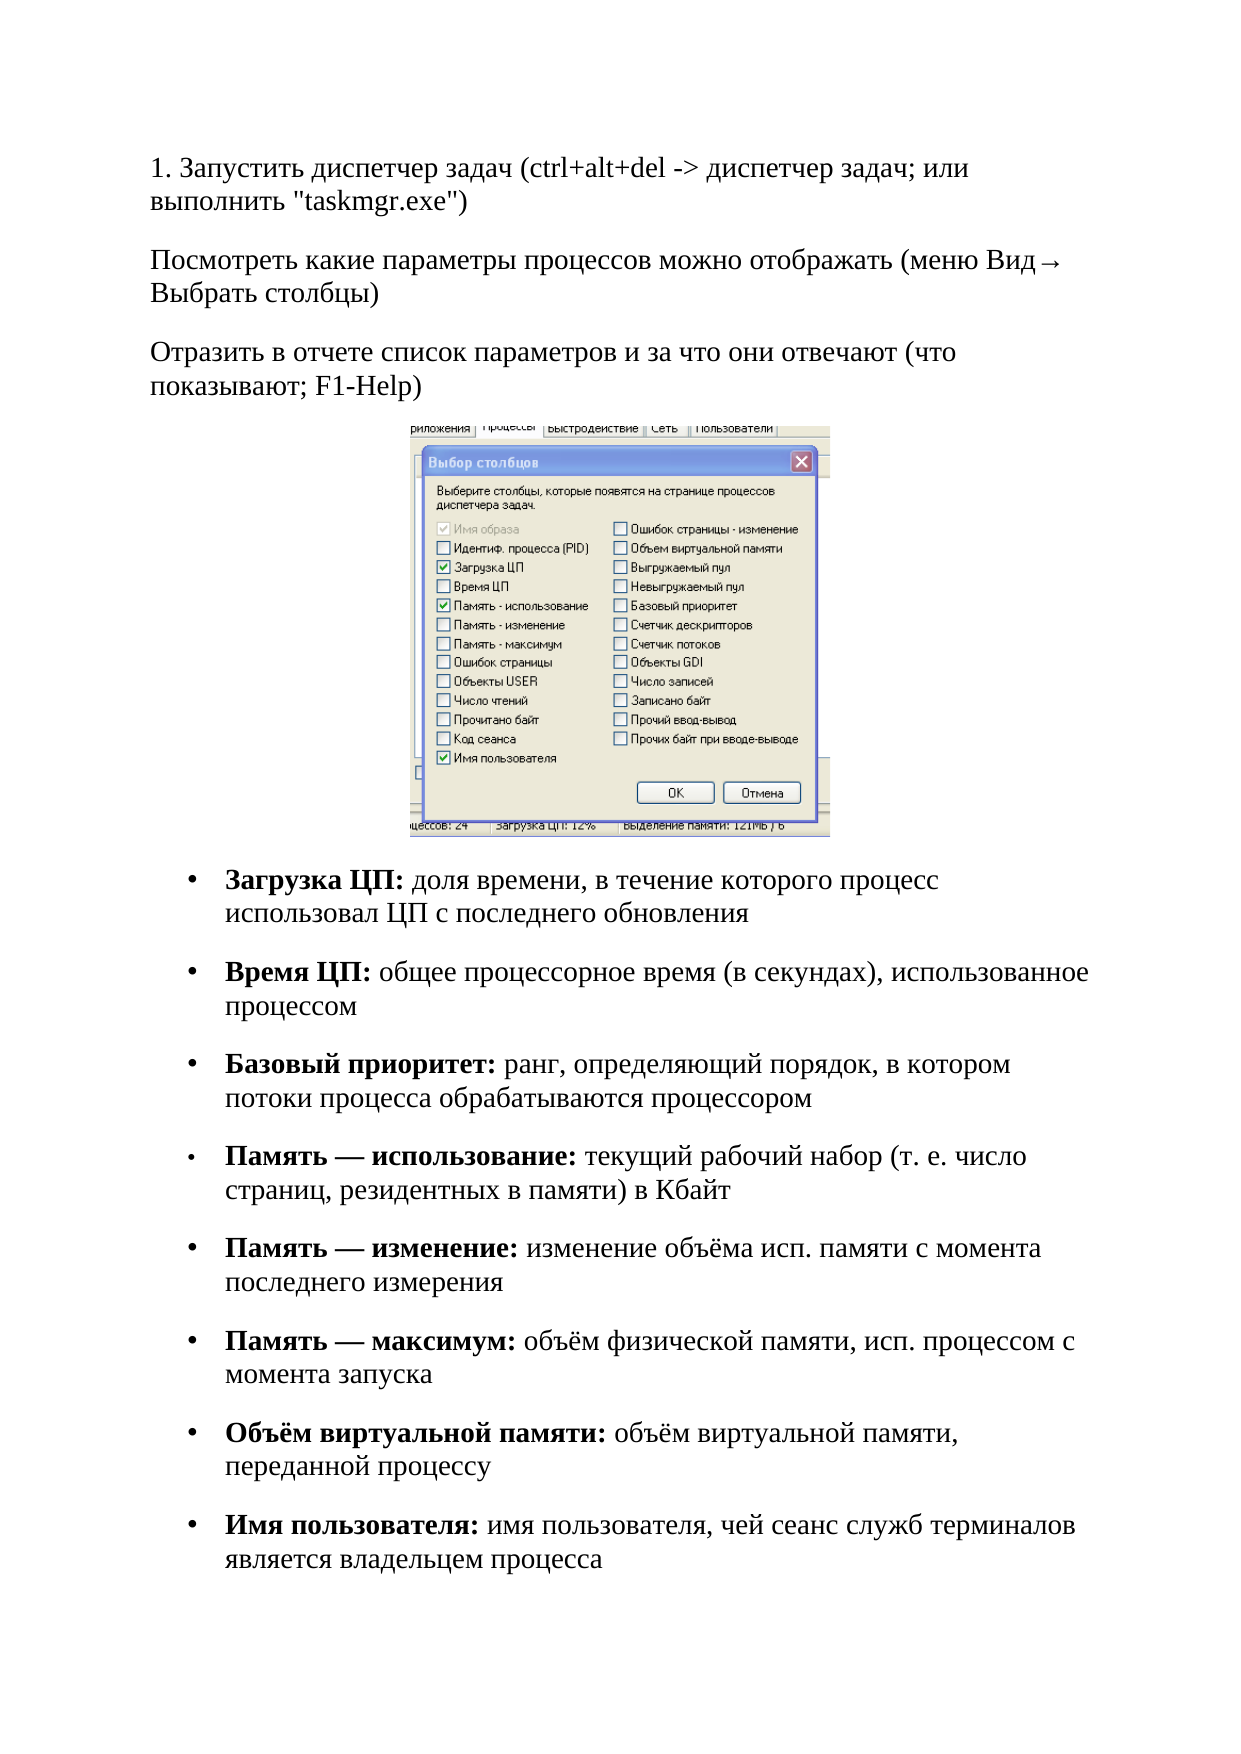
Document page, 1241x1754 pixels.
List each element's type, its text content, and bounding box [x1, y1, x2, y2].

list Загрузка ЦП: доля времени, в течение которого процесс использовал ЦП с последнего обновления [187, 862, 1090, 929]
list Имя пользователя: имя пользователя, чей сеанс служб терминалов является владельцем процесса [187, 1507, 1090, 1574]
text 1. Запустить диспетчер задач (ctrl+alt+del -> диспетчер задач; или выполнить "taskmgr.exe") [150, 150, 1090, 217]
picture [410, 426, 831, 837]
text Отразить в отчете список параметров и за что они отвечают (что показывают; F1-Help) [150, 334, 1090, 401]
list Память — максимум: объём физической памяти, исп. процессом с момента запуска [187, 1323, 1090, 1390]
list Память — изменение: изменение объёма исп. памяти с момента последнего измерения [187, 1231, 1090, 1298]
list Память — использование: текущий рабочий набор (т. е. число страниц, резидентных в памяти) в Кбайт [187, 1138, 1090, 1206]
list Время ЦП: общее процессорное время (в секундах), использованное процессом [187, 954, 1090, 1021]
text Посмотреть какие параметры процессов можно отображать (меню Вид→ Выбрать столбцы) [150, 242, 1090, 309]
list Объём виртуальной памяти: объём виртуальной памяти, переданной процессу [187, 1415, 1090, 1482]
list Базовый приоритет: ранг, определяющий порядок, в котором потоки процесса обрабатываются процессором [187, 1046, 1090, 1113]
